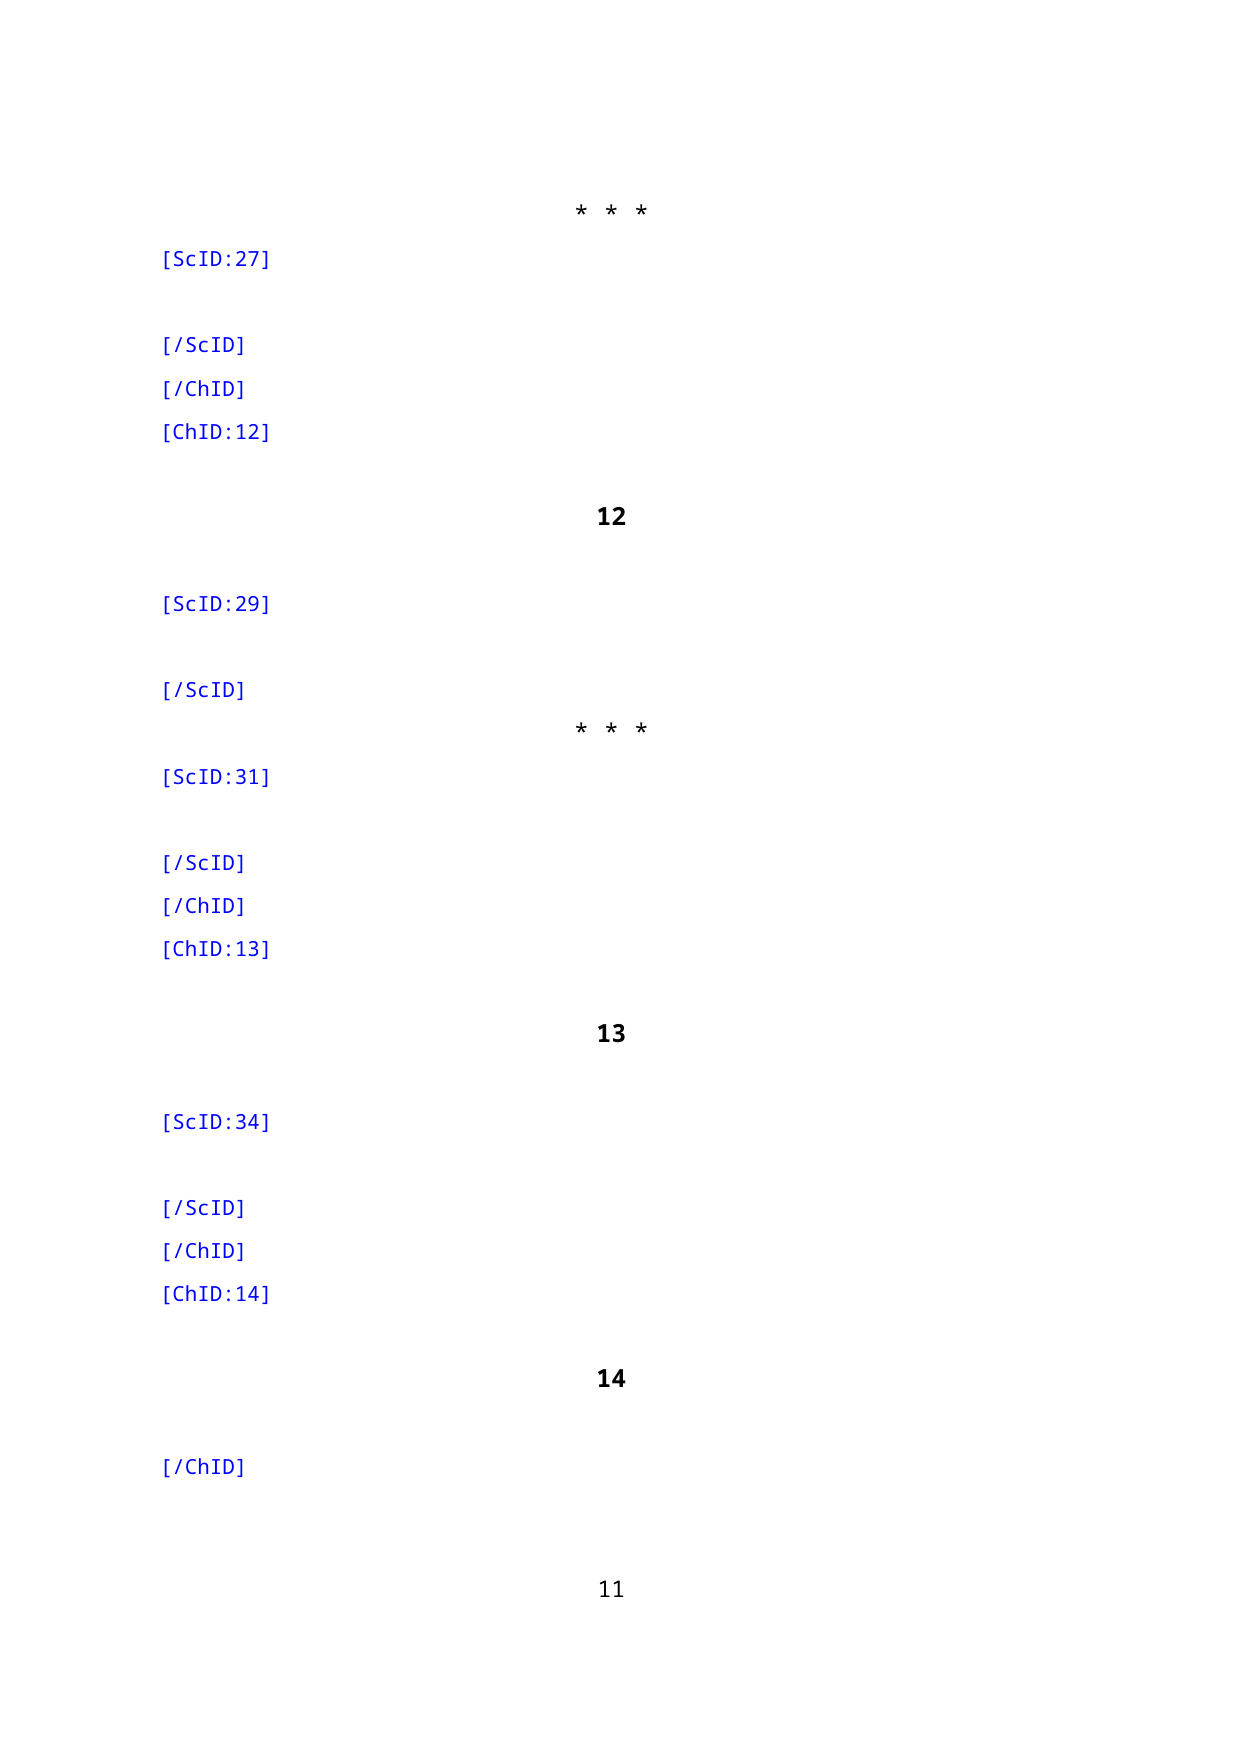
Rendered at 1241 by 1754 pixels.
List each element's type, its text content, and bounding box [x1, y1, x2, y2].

text [/ScID] [159, 318, 1063, 361]
text [ScID:31] [159, 749, 1063, 793]
subtitle 14 [159, 1353, 1063, 1396]
text [/ScID] [159, 836, 1063, 879]
subtitle * * * [159, 189, 1063, 232]
text [/ChID] [159, 1224, 1063, 1267]
text [ChID:12] [159, 404, 1063, 448]
text [ScID:34] [159, 1094, 1063, 1138]
text [/ScID] [159, 1181, 1063, 1224]
text [ChID:14] [159, 1267, 1063, 1310]
text [/ChID] [159, 1439, 1063, 1483]
subtitle 12 [159, 491, 1063, 534]
text [ChID:13] [159, 922, 1063, 965]
text [/ChID] [159, 361, 1063, 404]
subtitle 13 [159, 1008, 1063, 1051]
text [/ChID] [159, 879, 1063, 922]
subtitle * * * [159, 706, 1063, 749]
text [ScID:29] [159, 577, 1063, 620]
text [ScID:27] [159, 232, 1063, 275]
text [/ScID] [159, 663, 1063, 706]
